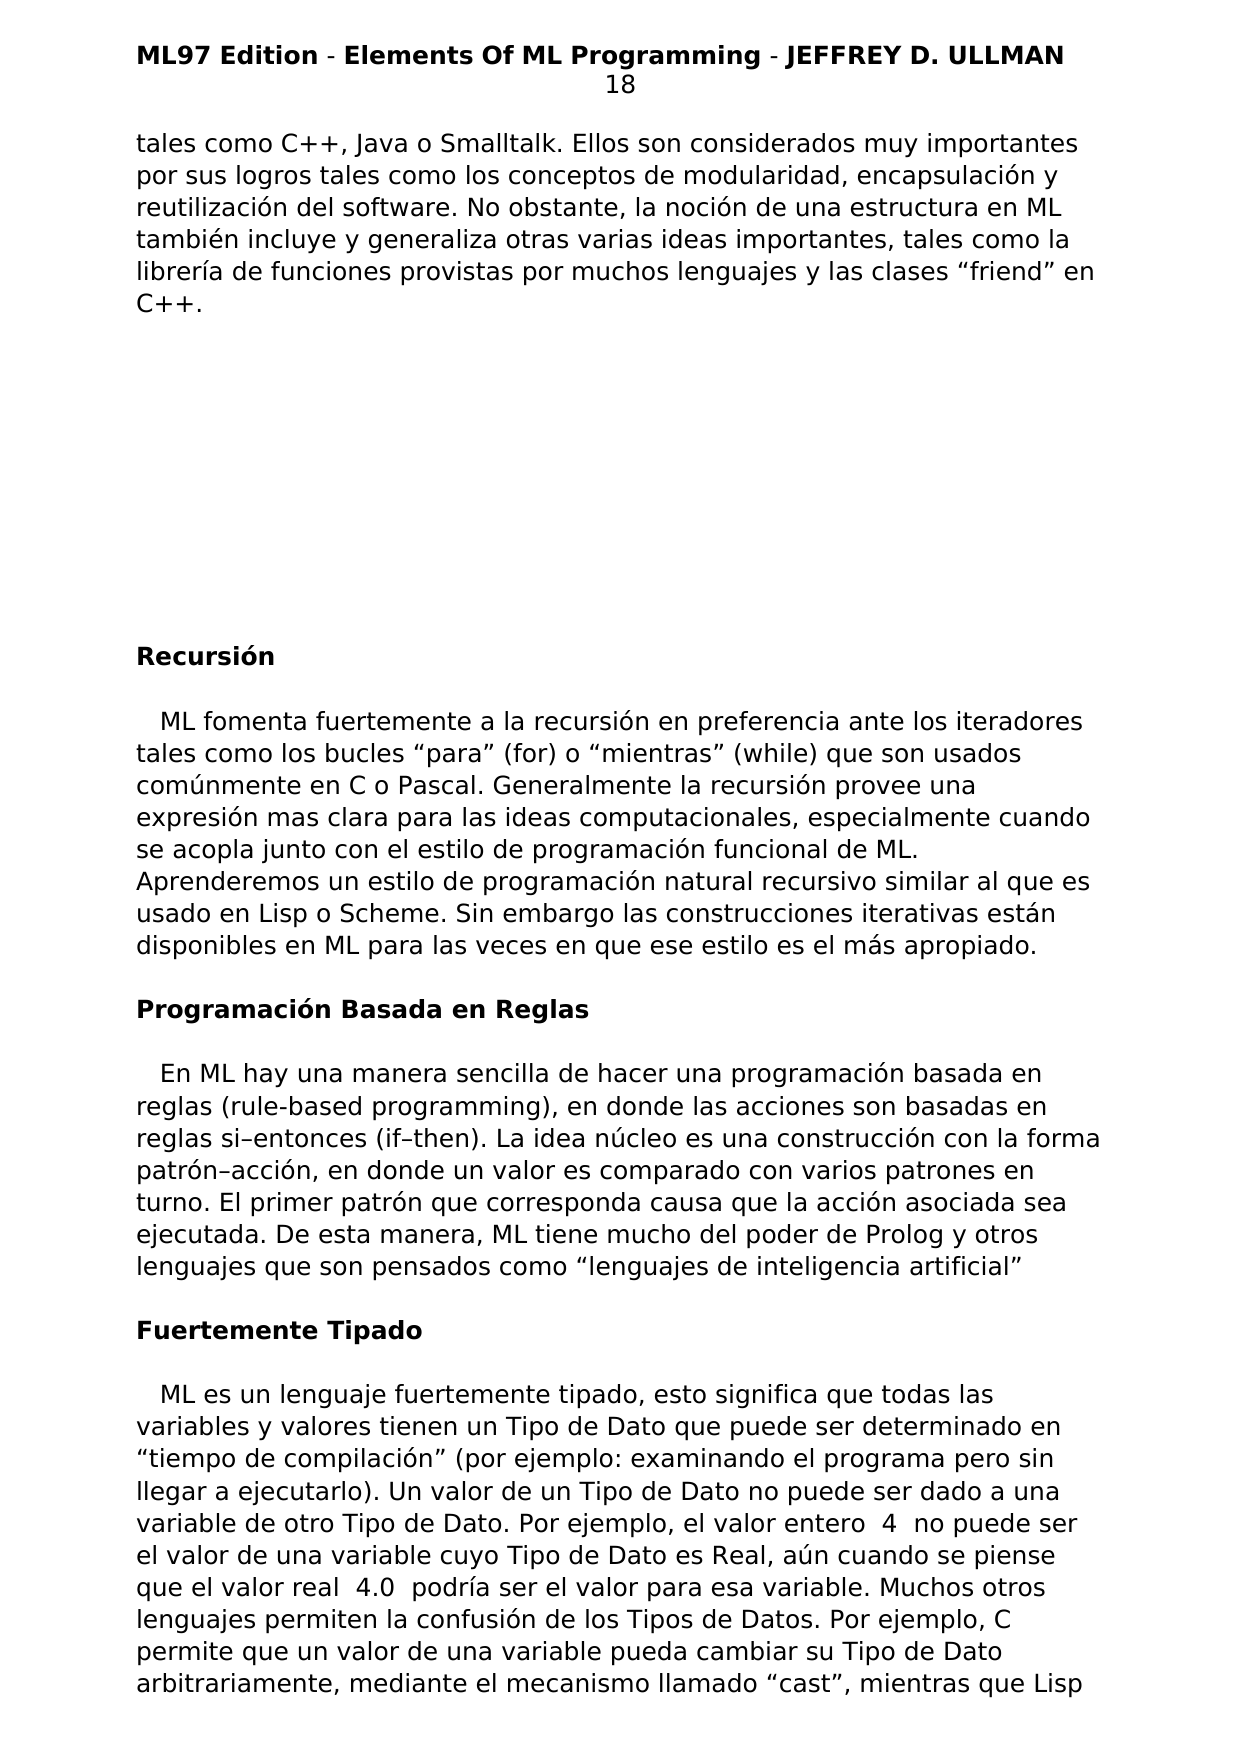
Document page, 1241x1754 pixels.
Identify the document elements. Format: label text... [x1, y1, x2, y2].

text tales como C++, Java o Smalltalk. Ellos son considerados muy importantes por sus logros tales como los conceptos de modularidad, encapsulación y reutilización del software. No obstante, la noción de una estructura en ML también incluye y generaliza otras varias ideas importantes, tales como la librería de funciones provistas por muchos lenguajes y las clases “friend” en C++. [136, 129, 1104, 319]
text Fuertemente Tipado [136, 1316, 1104, 1345]
text Recursión [136, 642, 1104, 672]
text ML fomenta fuertemente a la recursión en preferencia ante los iteradores tales como los bucles “para” (for) o “mientras” (while) que son usados comúnmente en C o Pascal. Generalmente la recursión provee una expresión mas clara para las ideas computacionales, especialmente cuando se acopla junto con el estilo de programación funcional de ML. Aprenderemos un estilo de programación natural recursivo similar al que es usado en Lisp o Scheme. Sin embargo las construcciones iterativas están disponibles en ML para las veces en que ese estilo es el más apropiado. [136, 707, 1104, 960]
text En ML hay una manera sencilla de hacer una programación basada en reglas (rule-based programming), en donde las acciones son basadas en reglas si–entonces (if–then). La idea núcleo es una construcción con la forma patrón–acción, en donde un valor es comparado con varios patrones en turno. El primer patrón que corresponda causa que la acción asociada sea ejecutada. De esta manera, ML tiene mucho del poder de Prolog y otros lenguajes que son pensados como “lenguajes de inteligencia artificial” [136, 1059, 1104, 1281]
text Programación Basada en Reglas [136, 995, 1104, 1024]
text ML es un lenguaje fuertemente tipado, esto significa que todas las variables y valores tienen un Tipo de Dato que puede ser determinado en “tiempo de compilación” (por ejemplo: examinando el programa pero sin llegar a ejecutarlo). Un valor de un Tipo de Dato no puede ser dado a una variable de otro Tipo de Dato. Por ejemplo, el valor entero 4 no puede ser el valor de una variable cuyo Tipo de Dato es Real, aún cuando se piense que el valor real 4.0 podría ser el valor para esa variable. Muchos otros lenguajes permiten la confusión de los Tipos de Datos. Por ejemplo, C permite que un valor de una variable pueda cambiar su Tipo de Dato arbitrariamente, mediante el mecanismo llamado “cast”, mientras que Lisp [136, 1380, 1104, 1698]
